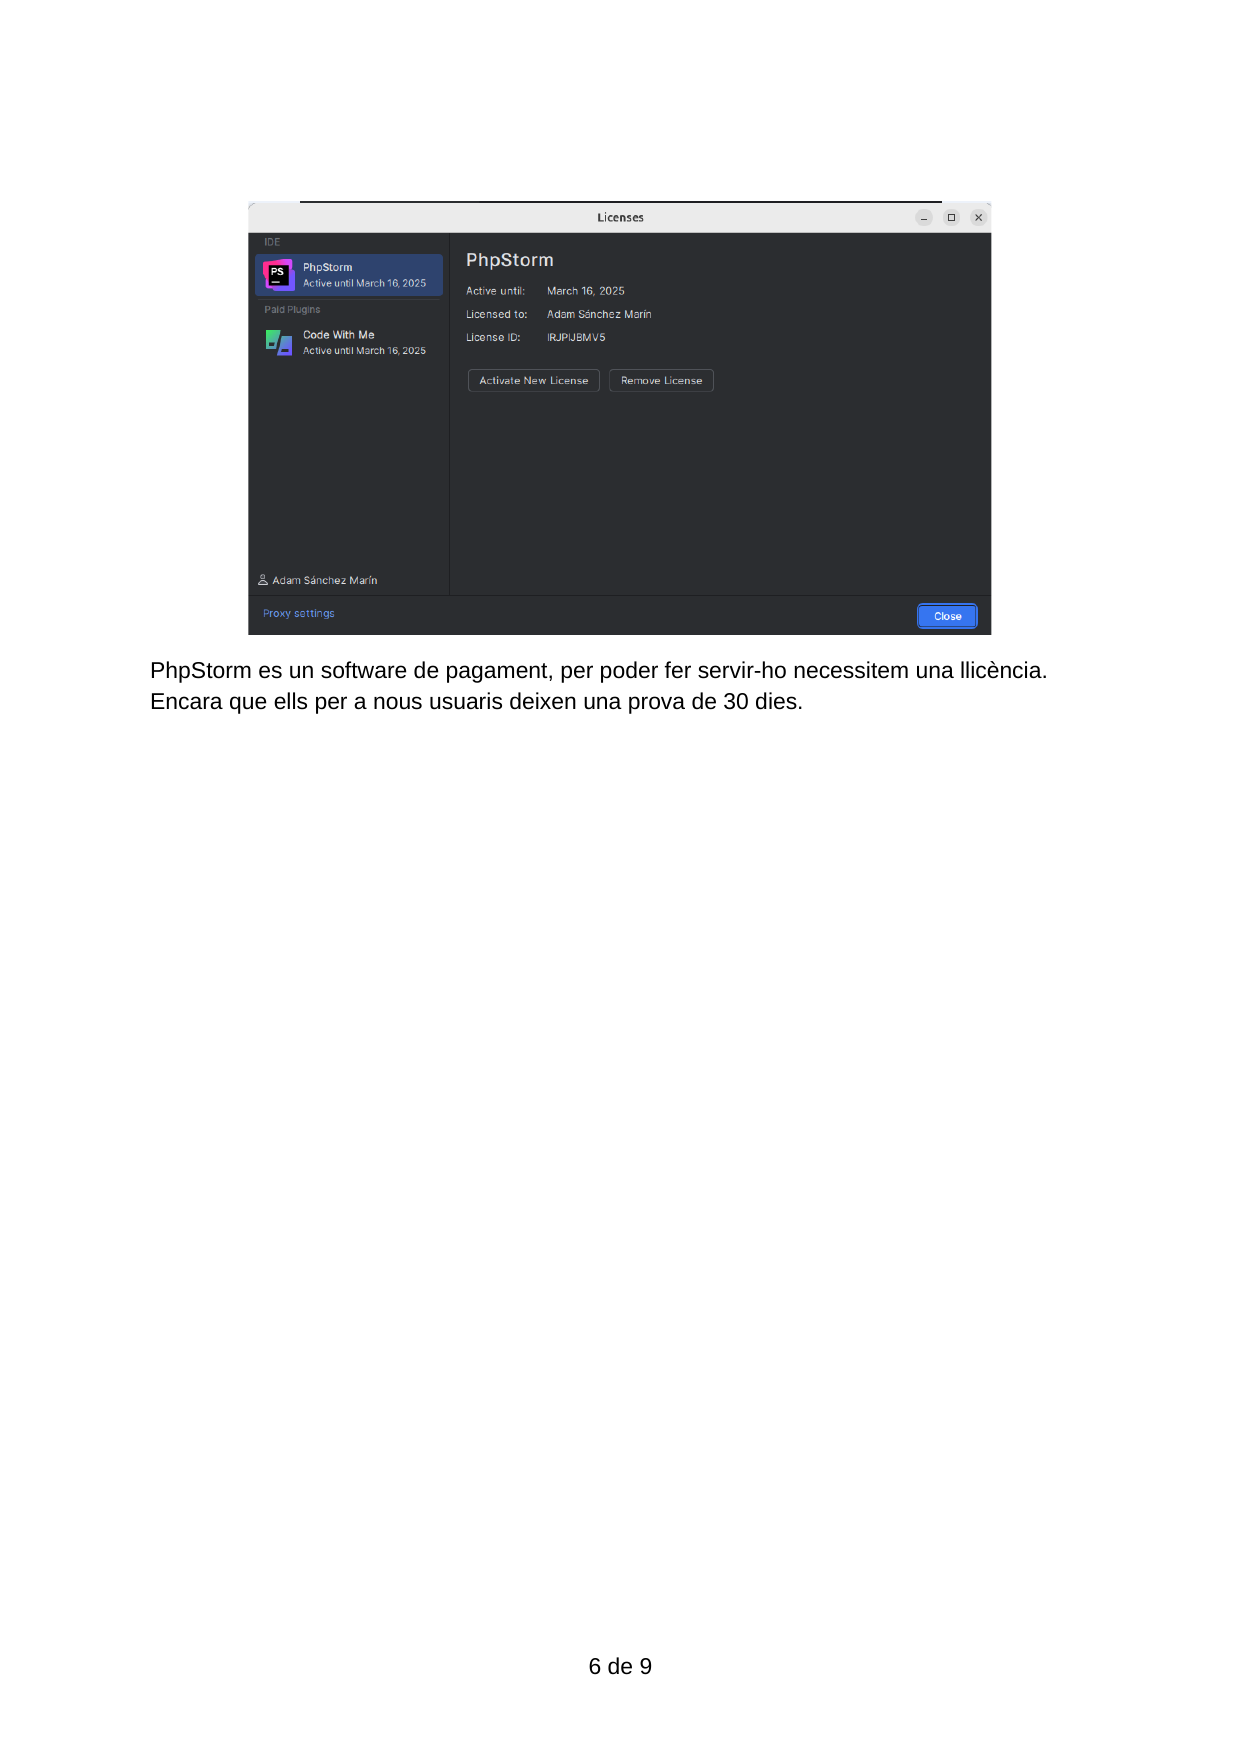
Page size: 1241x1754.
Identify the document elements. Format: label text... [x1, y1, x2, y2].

text PhpStorm es un software de pagament, per poder fer servir-ho necessitem una llicència. Encara que ells per a nous usuaris deixen una prova de 30 dies. [150, 179, 1090, 714]
picture [248, 201, 992, 635]
